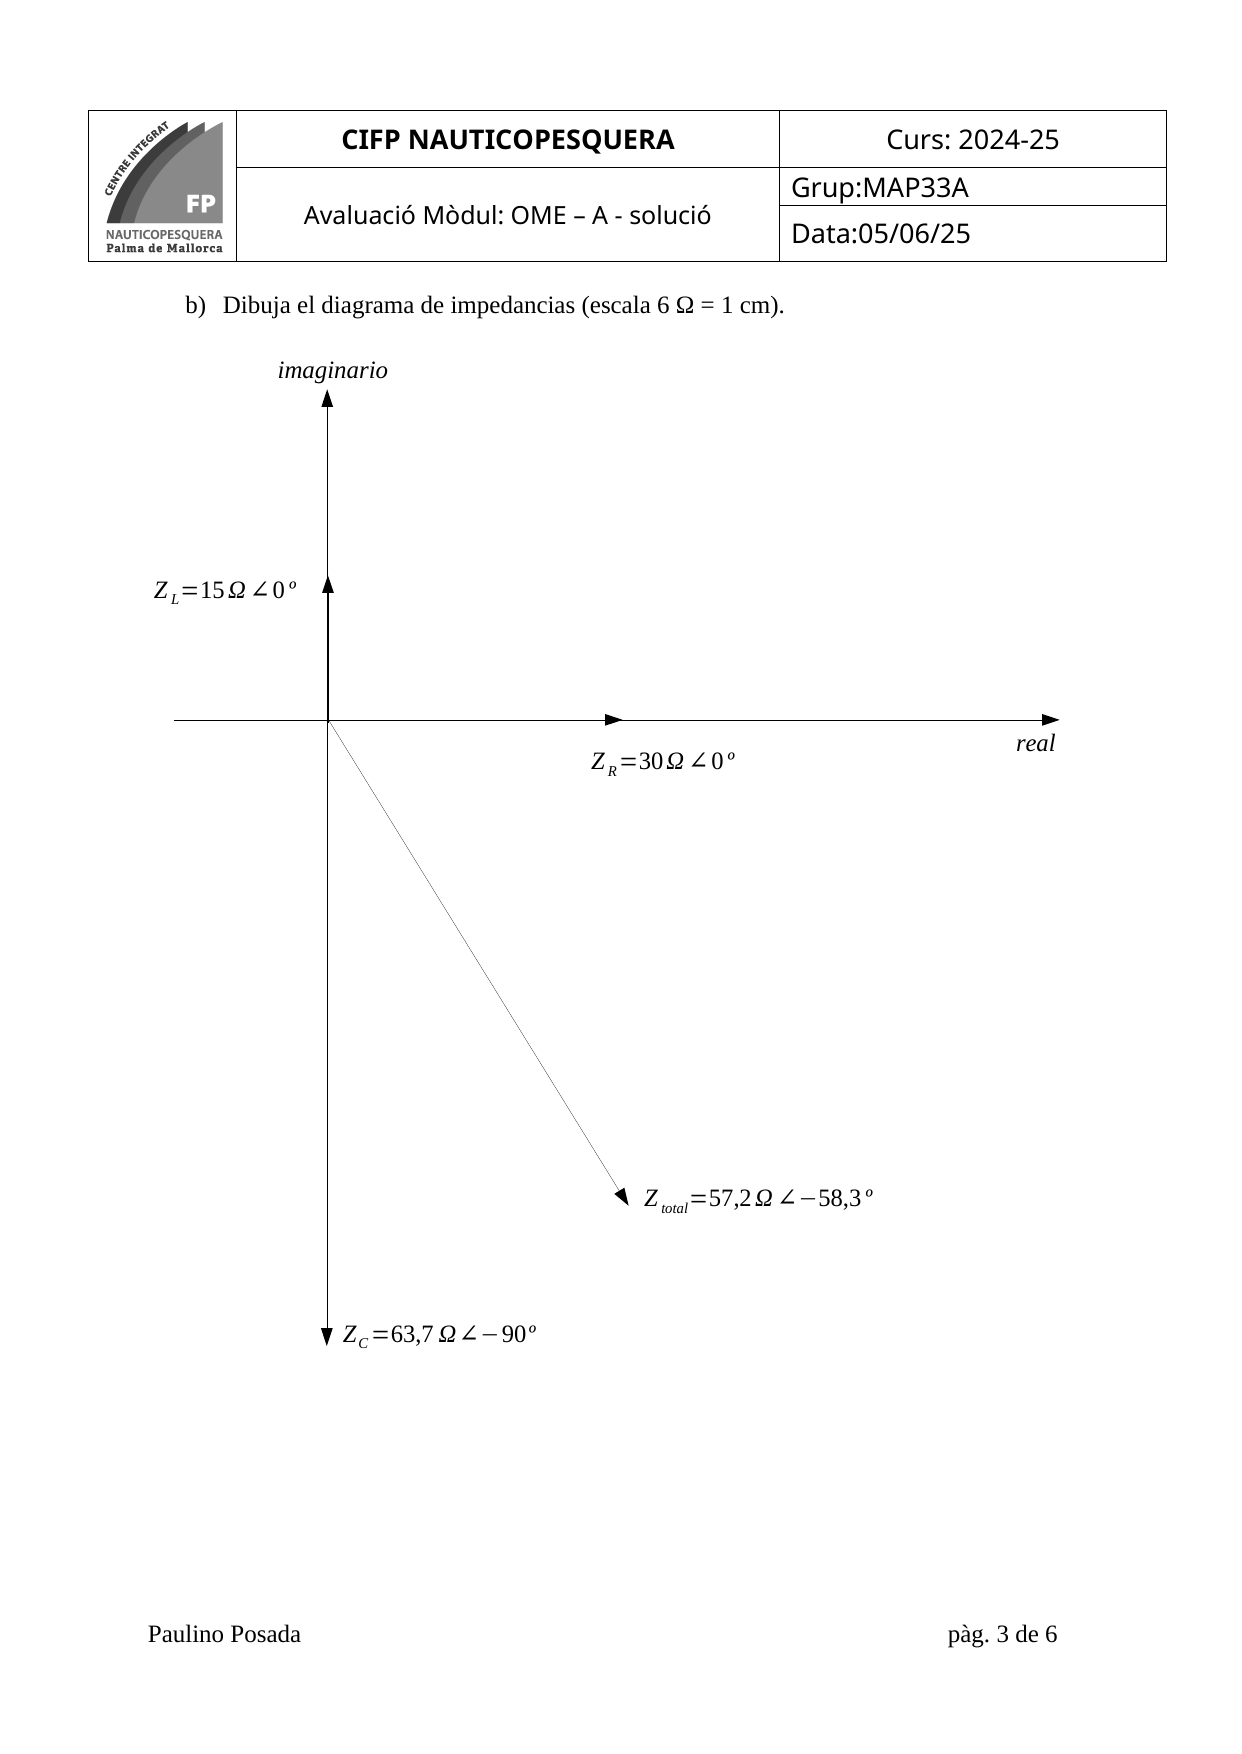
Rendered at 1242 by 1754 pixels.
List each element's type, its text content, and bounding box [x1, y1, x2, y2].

picture [100, 111, 229, 260]
list Dibuja el diagrama de impedancias (escala 6 Ω = 1 cm). [185, 290, 1094, 319]
